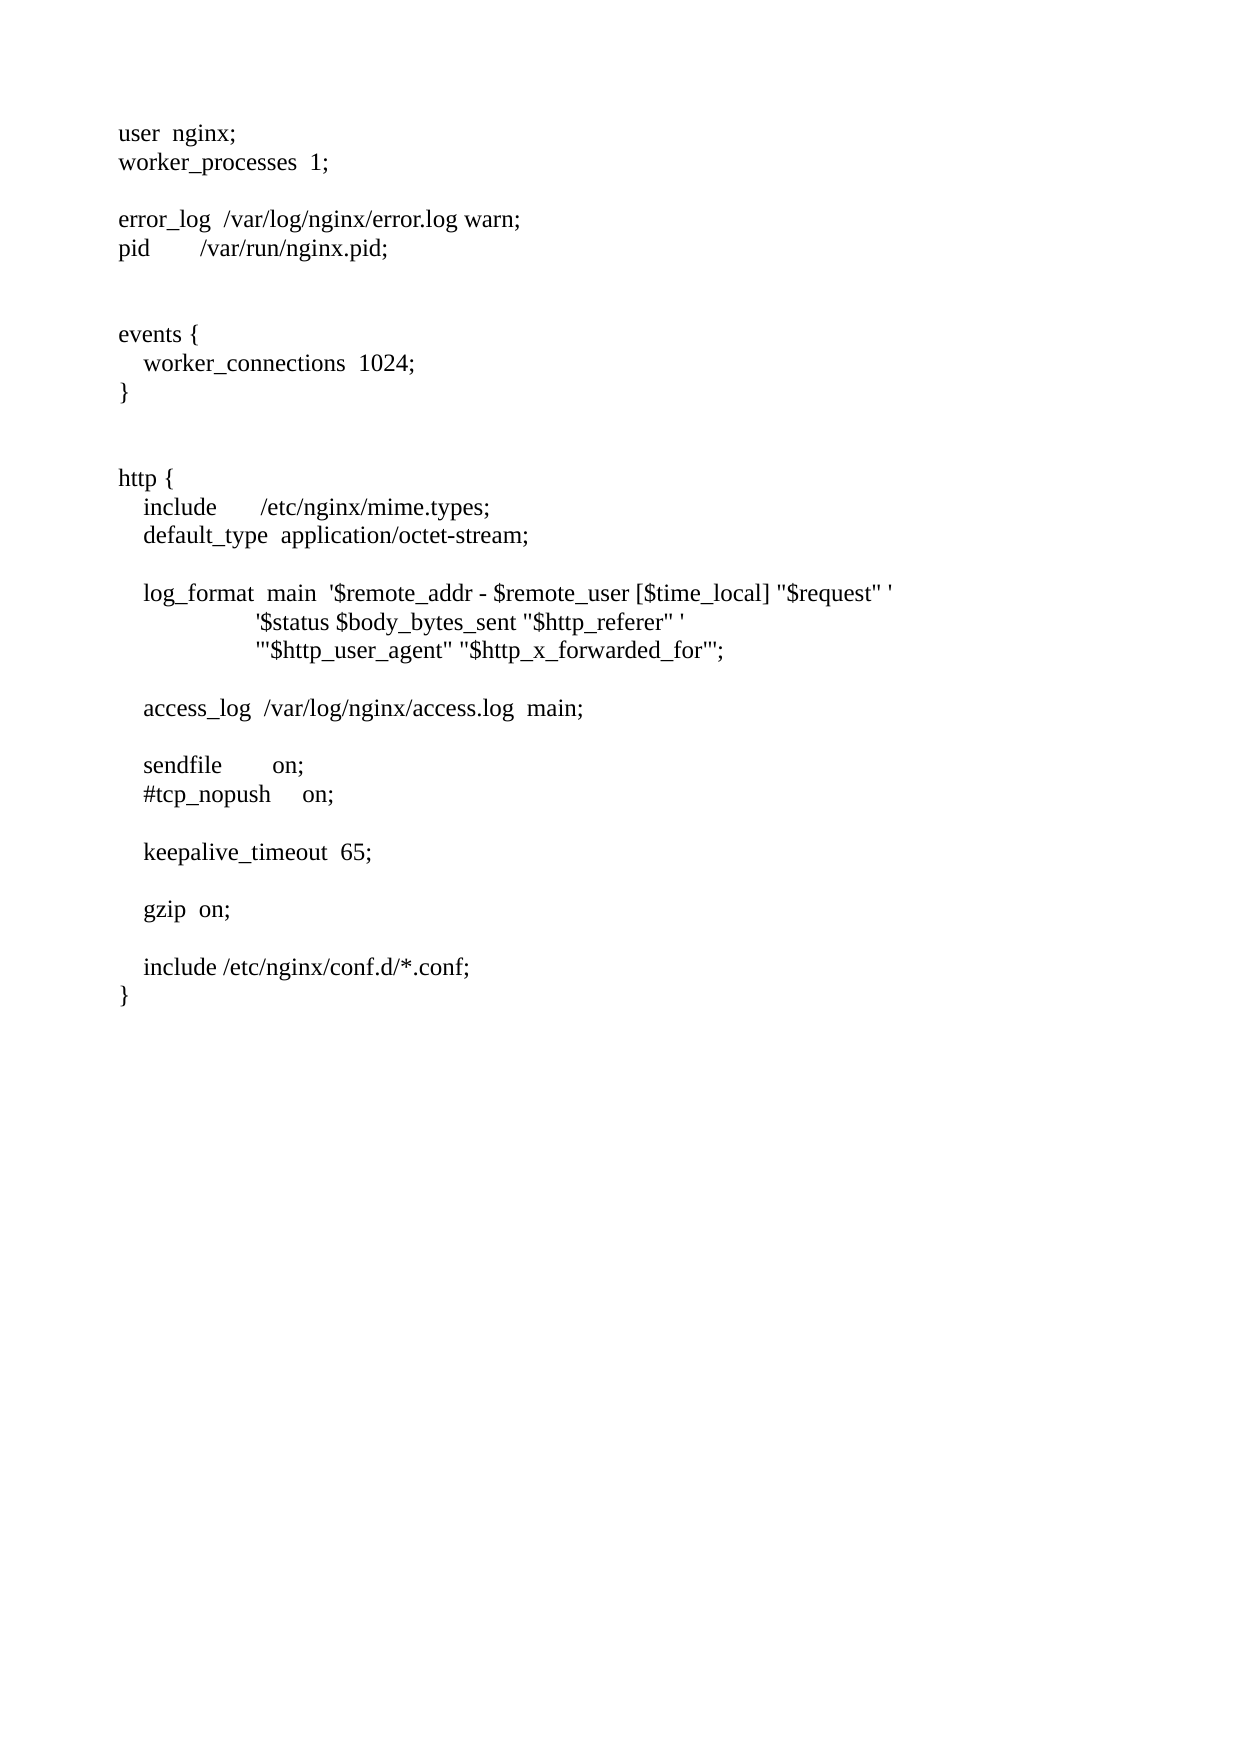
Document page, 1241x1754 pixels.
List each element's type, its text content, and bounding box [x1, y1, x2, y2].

text error_log /var/log/nginx/error.log warn; [118, 204, 1122, 233]
text events { [118, 319, 1122, 348]
text gzip on; [118, 894, 1122, 923]
text include /etc/nginx/conf.d/*.conf; [118, 952, 1122, 981]
text user nginx; [118, 118, 1122, 147]
text access_log /var/log/nginx/access.log main; [118, 693, 1122, 722]
text worker_processes 1; [118, 147, 1122, 176]
text '"$http_user_agent" "$http_x_forwarded_for"'; [118, 636, 1122, 664]
text http { [118, 463, 1122, 492]
text } [118, 981, 1122, 1009]
text include /etc/nginx/mime.types; [118, 492, 1122, 521]
text sendfile on; [118, 751, 1122, 779]
text pid /var/run/nginx.pid; [118, 233, 1122, 262]
text } [118, 377, 1122, 406]
text worker_connections 1024; [118, 348, 1122, 377]
text keepalive_timeout 65; [118, 837, 1122, 866]
text default_type application/octet-stream; [118, 521, 1122, 549]
text '$status $body_bytes_sent "$http_referer" ' [118, 607, 1122, 636]
text log_format main '$remote_addr - $remote_user [$time_local] "$request" ' [118, 578, 1122, 607]
text #tcp_nopush on; [118, 779, 1122, 808]
